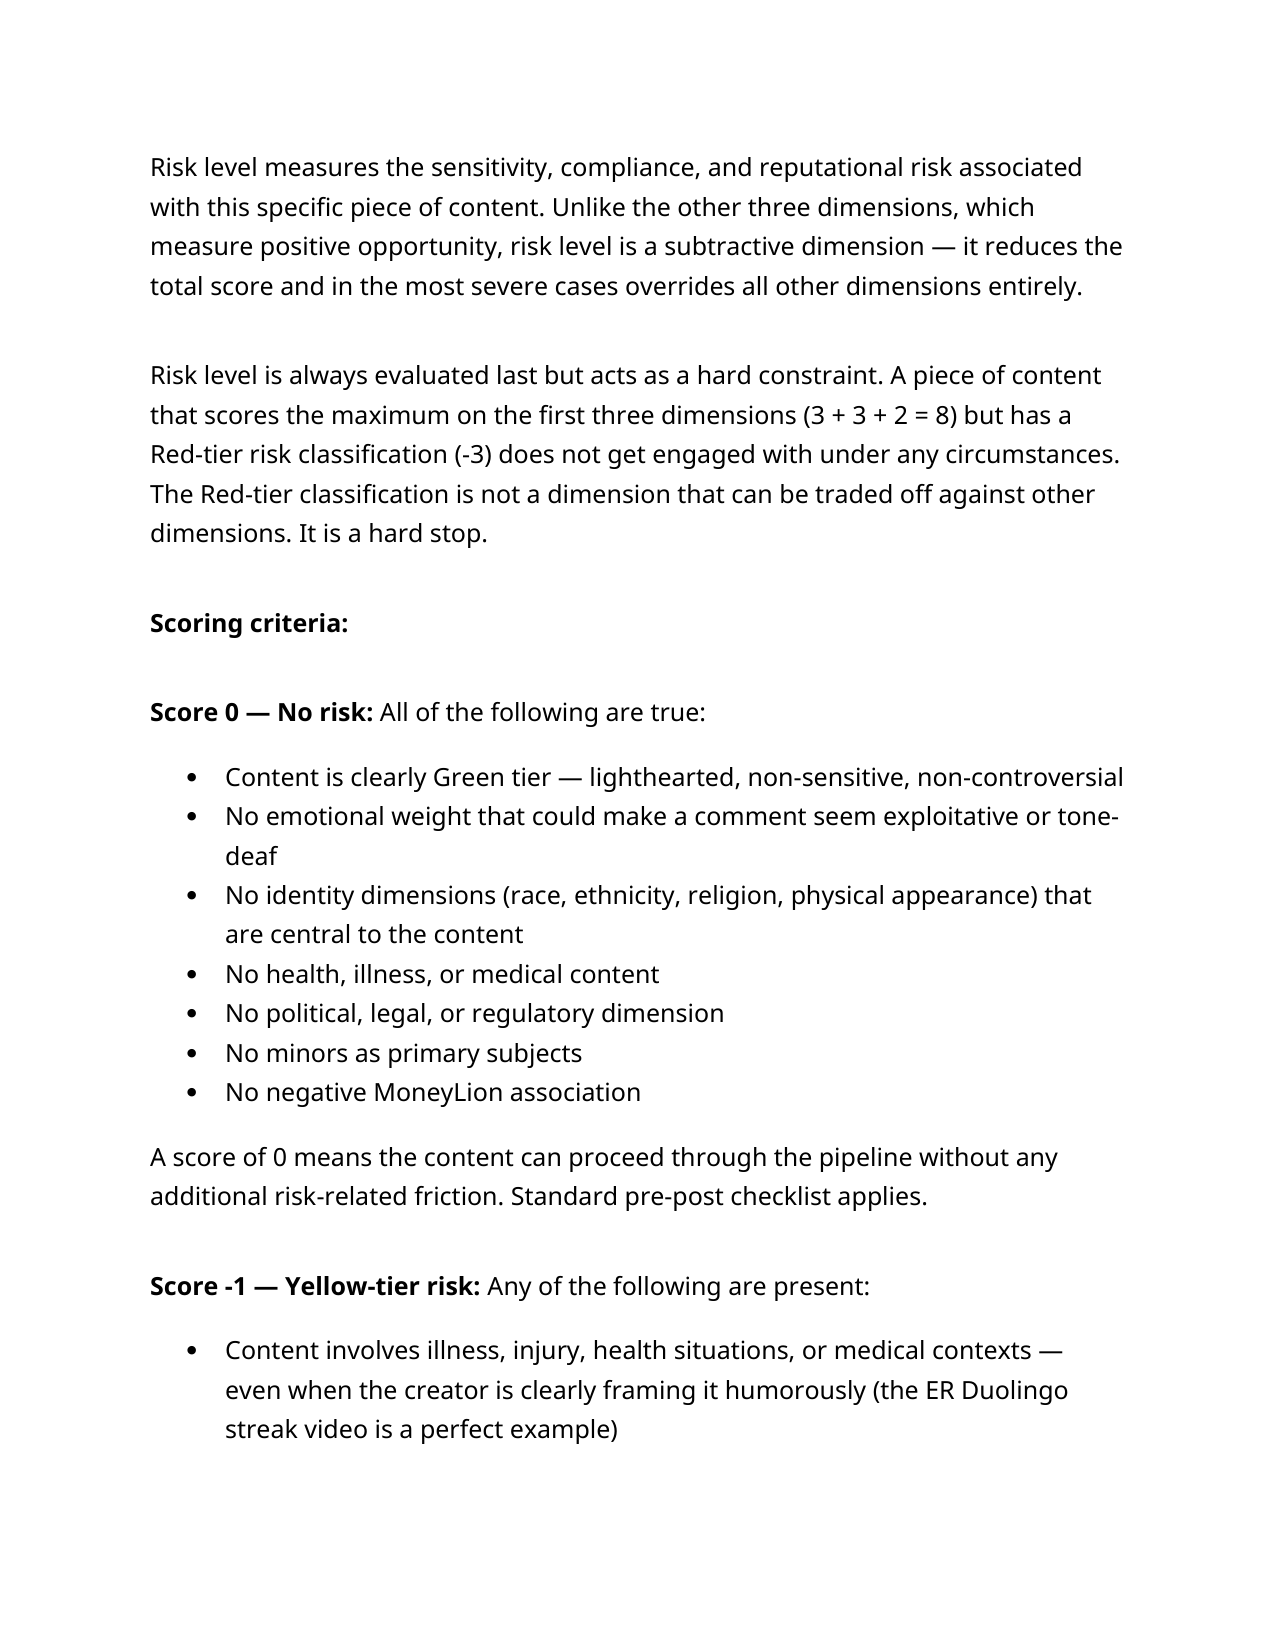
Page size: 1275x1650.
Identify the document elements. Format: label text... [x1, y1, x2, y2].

list No political, legal, or regulatory dimension [187, 996, 1125, 1030]
list No minors as primary subjects [187, 1036, 1125, 1070]
list Content involves illness, injury, health situations, or medical contexts — even when the creator is clearly framing it humorously (the ER Duolingo streak video is a perfect example) [187, 1333, 1125, 1446]
list Content is clearly Green tier — lighthearted, non-sensitive, non-controversial [187, 759, 1125, 793]
list No negative MoneyLion association [187, 1075, 1125, 1109]
text A score of 0 means the content can proceed through the pipeline without any additional risk-related friction. Standard pre-post checklist applies. [150, 1139, 1125, 1213]
text Risk level is always evaluated last but acts as a hard constraint. A piece of content that scores the maximum on the first three dimensions (3 + 3 + 2 = 8) but has a Red-tier risk classification (-3) does not get engaged with under any circumstances. The Red-tier classification is not a dimension that can be traded off against other dimensions. It is a hard stop. [150, 358, 1125, 550]
text Risk level measures the sensitivity, compliance, and reputational risk associated with this specific piece of content. Unlike the other three dimensions, which measure positive opportunity, risk level is a subtractive dimension — it reduces the total score and in the most severe cases overrides all other dimensions entirely. [150, 150, 1125, 302]
text Score 0 — No risk: All of the following are true: [150, 695, 1125, 729]
list No identity dimensions (race, ethnicity, religion, physical appearance) that are central to the content [187, 878, 1125, 951]
list No health, illness, or medical content [187, 957, 1125, 991]
text Scoring criteria: [150, 605, 1125, 639]
list No emotional weight that could make a comment seem exploitative or tone-deaf [187, 799, 1125, 872]
text Score -1 — Yellow-tier risk: Any of the following are present: [150, 1268, 1125, 1303]
